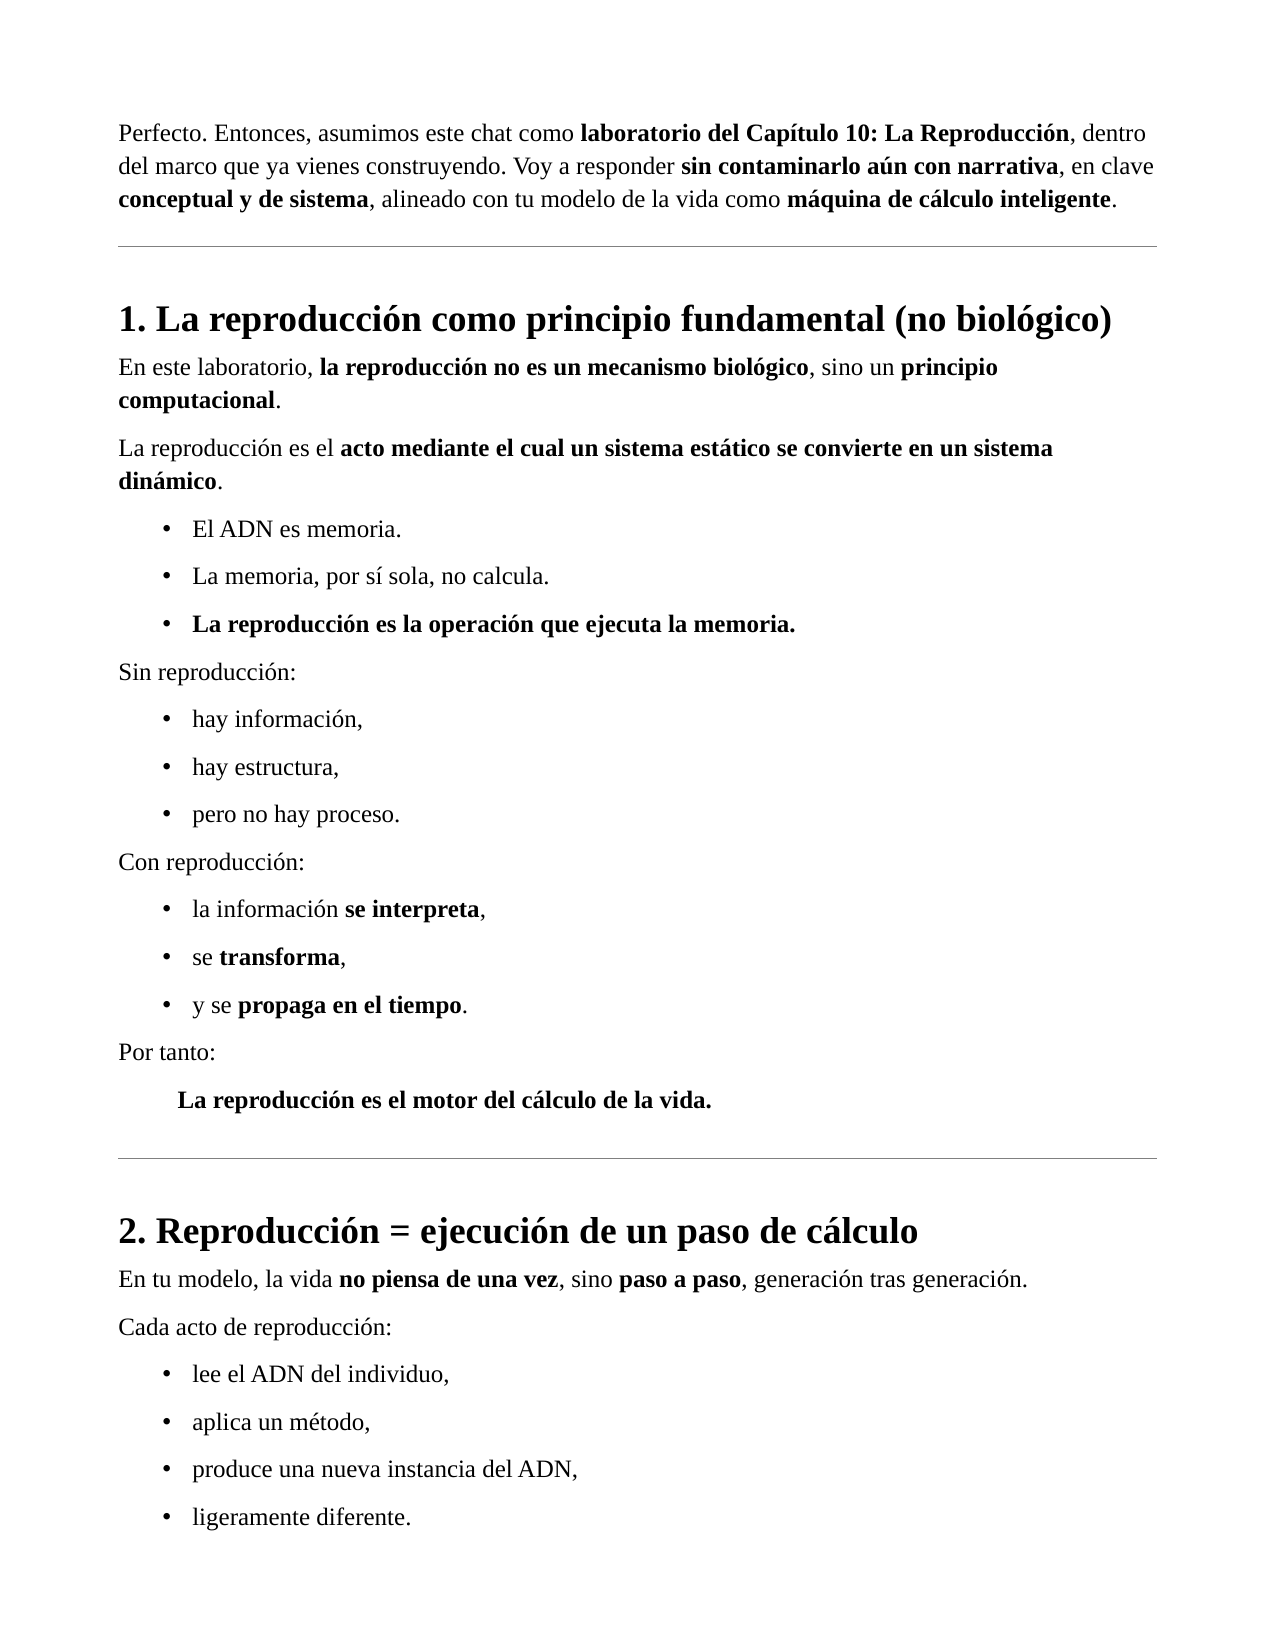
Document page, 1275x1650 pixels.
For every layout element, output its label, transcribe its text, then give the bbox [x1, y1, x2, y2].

text Con reproducción: [118, 847, 1157, 876]
list lee el ADN del individuo, [162, 1359, 1157, 1388]
text La reproducción es el motor del cálculo de la vida. [177, 1085, 1098, 1114]
text En este laboratorio, la reproducción no es un mecanismo biológico, sino un principio computacional. [118, 352, 1157, 414]
text Perfecto. Entonces, asumimos este chat como laboratorio del Capítulo 10: La Reproducción, dentro del marco que ya vienes construyendo. Voy a responder sin contaminarlo aún con narrativa, en clave conceptual y de sistema, alineado con tu modelo de la vida como máquina de cálculo inteligente. [118, 118, 1157, 213]
subtitle 1. La reproducción como principio fundamental (no biológico) [118, 297, 1157, 340]
list y se propaga en el tiempo. [162, 990, 1157, 1018]
list ligeramente diferente. [162, 1502, 1157, 1531]
list pero no hay proceso. [162, 799, 1157, 828]
list produce una nueva instancia del ADN, [162, 1454, 1157, 1483]
text La reproducción es el acto mediante el cual un sistema estático se convierte en un sistema dinámico. [118, 433, 1157, 495]
list la información se interpreta, [162, 894, 1157, 923]
list se transforma, [162, 942, 1157, 971]
text Sin reproducción: [118, 657, 1157, 685]
text Por tanto: [118, 1037, 1157, 1066]
list aplica un método, [162, 1407, 1157, 1436]
list La reproducción es la operación que ejecuta la memoria. [162, 609, 1157, 638]
list El ADN es memoria. [162, 514, 1157, 542]
list hay información, [162, 704, 1157, 733]
list La memoria, por sí sola, no calcula. [162, 561, 1157, 590]
subtitle 2. Reproducción = ejecución de un paso de cálculo [118, 1208, 1157, 1251]
list hay estructura, [162, 752, 1157, 781]
text En tu modelo, la vida no piensa de una vez, sino paso a paso, generación tras generación. [118, 1264, 1157, 1293]
text Cada acto de reproducción: [118, 1312, 1157, 1340]
